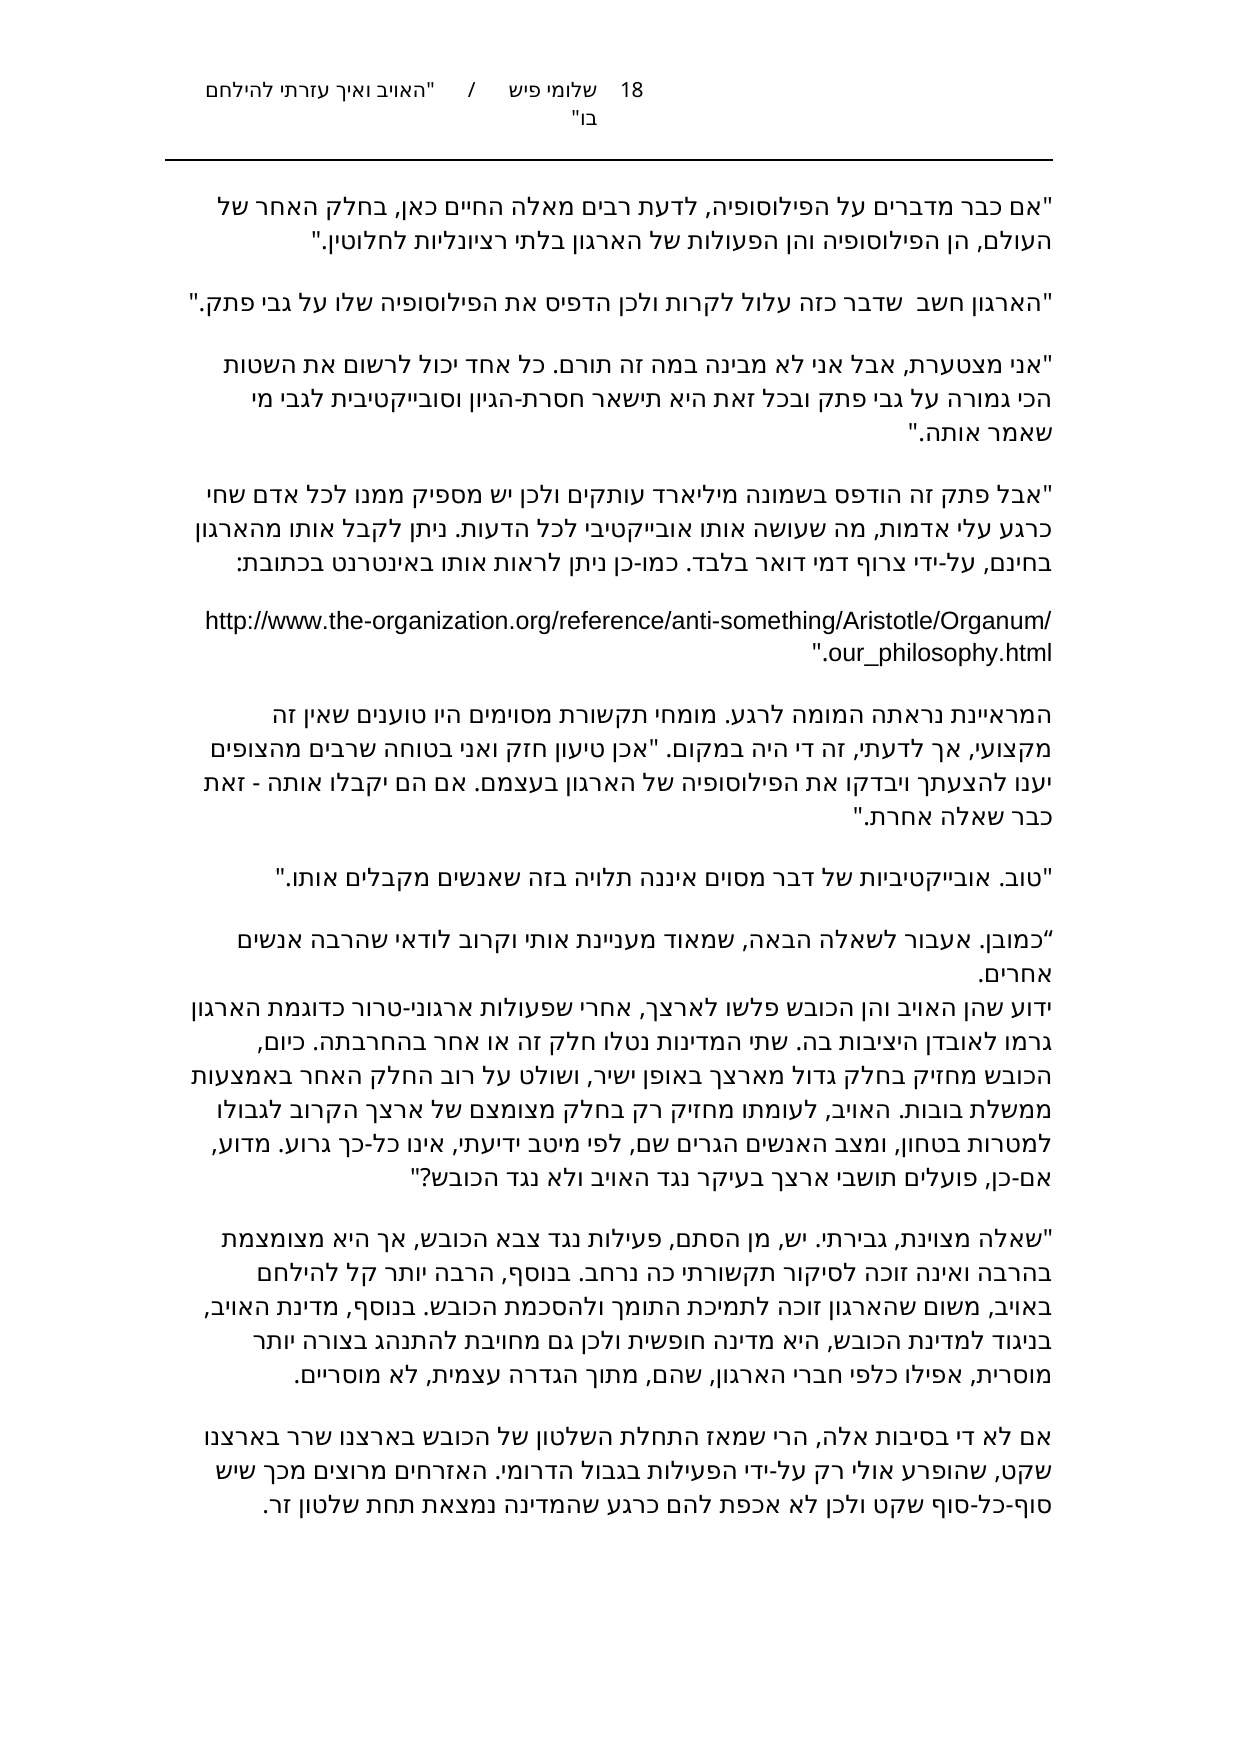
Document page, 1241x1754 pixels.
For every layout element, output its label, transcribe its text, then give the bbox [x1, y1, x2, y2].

text אם לא די בסיבות אלה, הרי שמאז התחלת השלטון של הכובש בארצנו שרר בארצנו שקט, שהופרע אולי רק על-ידי הפעילות בגבול הדרומי. האזרחים מרוצים מכך שיש סוף-כל-סוף שקט ולכן לא אכפת להם כרגע שהמדינה נמצאת תחת שלטון זר. [187, 1419, 1053, 1521]
text http://www.the-organization.org/reference/anti-something/Aristotle/Organum/our_philosophy.html." [187, 607, 1053, 669]
text "אבל פתק זה הודפס בשמונה מיליארד עותקים ולכן יש מספיק ממנו לכל אדם שחי כרגע עלי אדמות, מה שעושה אותו אובייקטיבי לכל הדעות. ניתן לקבל אותו מהארגון בחינם, על-ידי צרוף דמי דואר בלבד. כמו-כן ניתן לראות אותו באינטרנט בכתובת: [187, 477, 1053, 579]
text "שאלה מצוינת, גבירתי. יש, מן הסתם, פעילות נגד צבא הכובש, אך היא מצומצמת בהרבה ואינה זוכה לסיקור תקשורתי כה נרחב. בנוסף, הרבה יותר קל להילחם באויב, משום שהארגון זוכה לתמיכת התומך ולהסכמת הכובש. בנוסף, מדינת האויב, בניגוד למדינת הכובש, היא מדינה חופשית ולכן גם מחויבת להתנהג בצורה יותר מוסרית, אפילו כלפי חברי הארגון, שהם, מתוך הגדרה עצמית, לא מוסריים. [187, 1221, 1053, 1391]
text "אני מצטערת, אבל אני לא מבינה במה זה תורם. כל אחד יכול לרשום את השטות הכי גמורה על גבי פתק ובכל זאת היא תישאר חסרת-הגיון וסובייקטיבית לגבי מי שאמר אותה." [187, 347, 1053, 449]
text המראיינת נראתה המומה לרגע. מומחי תקשורת מסוימים היו טוענים שאין זה מקצועי, אך לדעתי, זה די היה במקום. "אכן טיעון חזק ואני בטוחה שרבים מהצופים יענו להצעתך ויבדקו את הפילוסופיה של הארגון בעצמם. אם הם יקבלו אותה - זאת כבר שאלה אחרת." [187, 696, 1053, 832]
text ידוע שהן האויב והן הכובש פלשו לארצך, אחרי שפעולות ארגוני-טרור כדוגמת הארגון גרמו לאובדן היציבות בה. שתי המדינות נטלו חלק זה או אחר בהחרבתה. כיום, הכובש מחזיק בחלק גדול מארצך באופן ישיר, ושולט על רוב החלק האחר באמצעות ממשלת בובות. האויב, לעומתו מחזיק רק בחלק מצומצם של ארצך הקרוב לגבולו למטרות בטחון, ומצב האנשים הגרים שם, לפי מיטב ידיעתי, אינו כל-כך גרוע. מדוע, אם-כן, פועלים תושבי ארצך בעיקר נגד האויב ולא נגד הכובש?" [187, 989, 1053, 1193]
text "הארגון חשב שדבר כזה עלול לקרות ולכן הדפיס את הפילוסופיה שלו על גבי פתק." [187, 285, 1053, 319]
text "טוב. אובייקטיביות של דבר מסוים איננה תלויה בזה שאנשים מקבלים אותו." [187, 860, 1053, 894]
text "אם כבר מדברים על הפילוסופיה, לדעת רבים מאלה החיים כאן, בחלק האחר של העולם, הן הפילוסופיה והן הפעולות של הארגון בלתי רציונליות לחלוטין." [187, 189, 1053, 257]
text “כמובן. אעבור לשאלה הבאה, שמאוד מעניינת אותי וקרוב לודאי שהרבה אנשים אחרים. [187, 922, 1053, 989]
